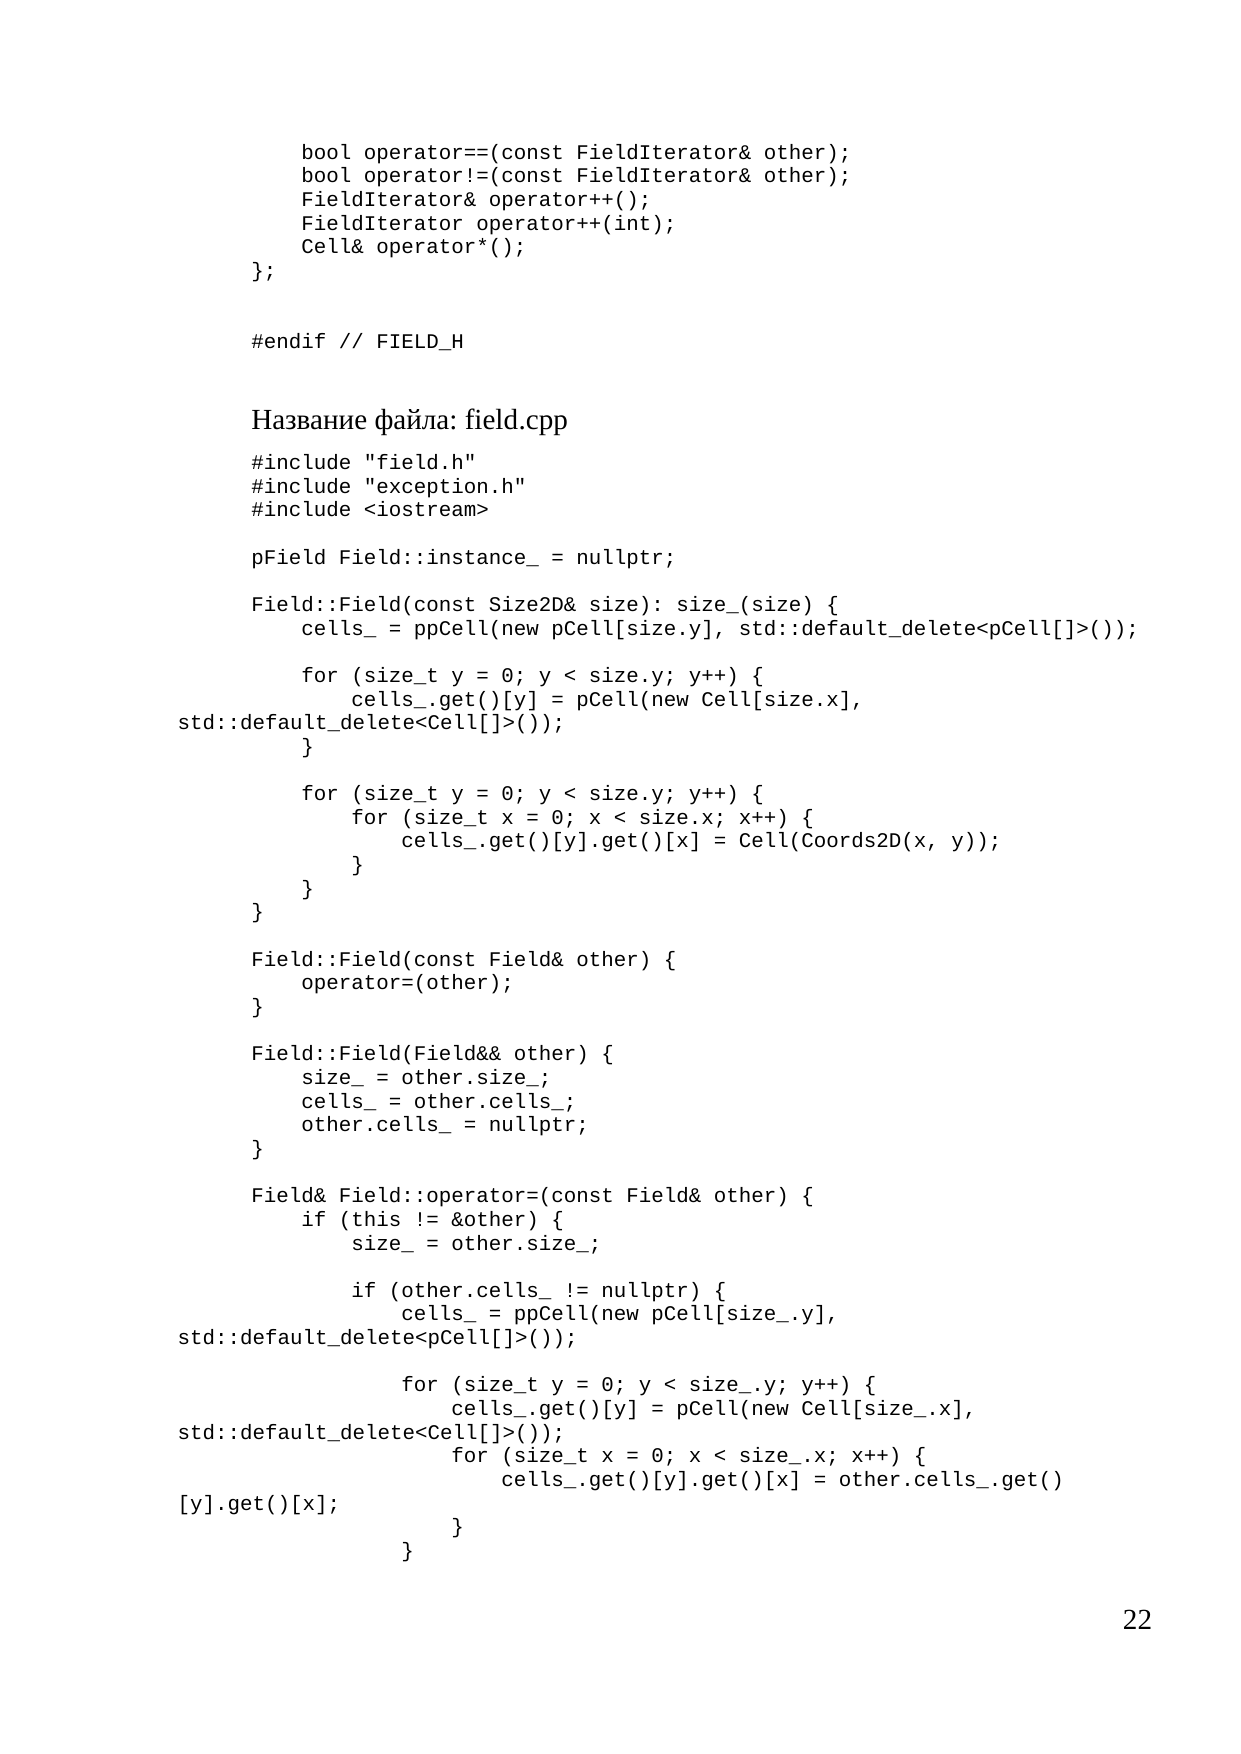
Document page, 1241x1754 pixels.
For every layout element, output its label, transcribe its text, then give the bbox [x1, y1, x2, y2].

text size_ = other.size_; [177, 1232, 1152, 1256]
text pField Field::instance_ = nullptr; [177, 547, 1152, 570]
text for (size_t y = 0; y < size.y; y++) { [177, 783, 1152, 807]
text } [177, 1516, 1152, 1540]
text for (size_t y = 0; y < size_.y; y++) { [177, 1374, 1152, 1398]
text cells_.get()[y] = pCell(new Cell[size_.x], std::default_delete<Cell[]>()); [177, 1398, 1152, 1445]
text } [177, 1540, 1152, 1563]
text FieldIterator& operator++(); [177, 189, 1152, 213]
text cells_ = ppCell(new pCell[size_.y], std::default_delete<pCell[]>()); [177, 1303, 1152, 1351]
text cells_.get()[y].get()[x] = Cell(Coords2D(x, y)); [177, 831, 1152, 854]
text other.cells_ = nullptr; [177, 1114, 1152, 1138]
text for (size_t x = 0; x < size.x; x++) { [177, 807, 1152, 831]
text Field::Field(Field&& other) { [177, 1043, 1152, 1067]
text cells_ = other.cells_; [177, 1091, 1152, 1114]
text cells_ = ppCell(new pCell[size.y], std::default_delete<pCell[]>()); [177, 618, 1152, 641]
text } [177, 736, 1152, 759]
text Cell& operator*(); [177, 236, 1152, 260]
text Field::Field(const Size2D& size): size_(size) { [177, 594, 1152, 618]
text } [177, 1138, 1152, 1162]
text #include "field.h" [177, 452, 1152, 476]
text } [177, 878, 1152, 901]
text bool operator==(const FieldIterator& other); [177, 142, 1152, 165]
text }; [177, 260, 1152, 284]
text if (this != &other) { [177, 1209, 1152, 1232]
text } [177, 996, 1152, 1020]
text Название файла: field.cpp [177, 402, 1152, 435]
text #endif // FIELD_H [177, 331, 1152, 354]
text FieldIterator operator++(int); [177, 213, 1152, 236]
text cells_.get()[y] = pCell(new Cell[size.x], std::default_delete<Cell[]>()); [177, 689, 1152, 736]
text operator=(other); [177, 972, 1152, 996]
text Field& Field::operator=(const Field& other) { [177, 1185, 1152, 1209]
text } [177, 901, 1152, 925]
text cells_.get()[y].get()[x] = other.cells_.get()[y].get()[x]; [177, 1469, 1152, 1516]
text bool operator!=(const FieldIterator& other); [177, 165, 1152, 189]
text for (size_t y = 0; y < size.y; y++) { [177, 665, 1152, 689]
text if (other.cells_ != nullptr) { [177, 1280, 1152, 1303]
text Field::Field(const Field& other) { [177, 949, 1152, 972]
text } [177, 854, 1152, 878]
text #include <iostream> [177, 499, 1152, 523]
text for (size_t x = 0; x < size_.x; x++) { [177, 1445, 1152, 1469]
text size_ = other.size_; [177, 1067, 1152, 1091]
text #include "exception.h" [177, 476, 1152, 499]
